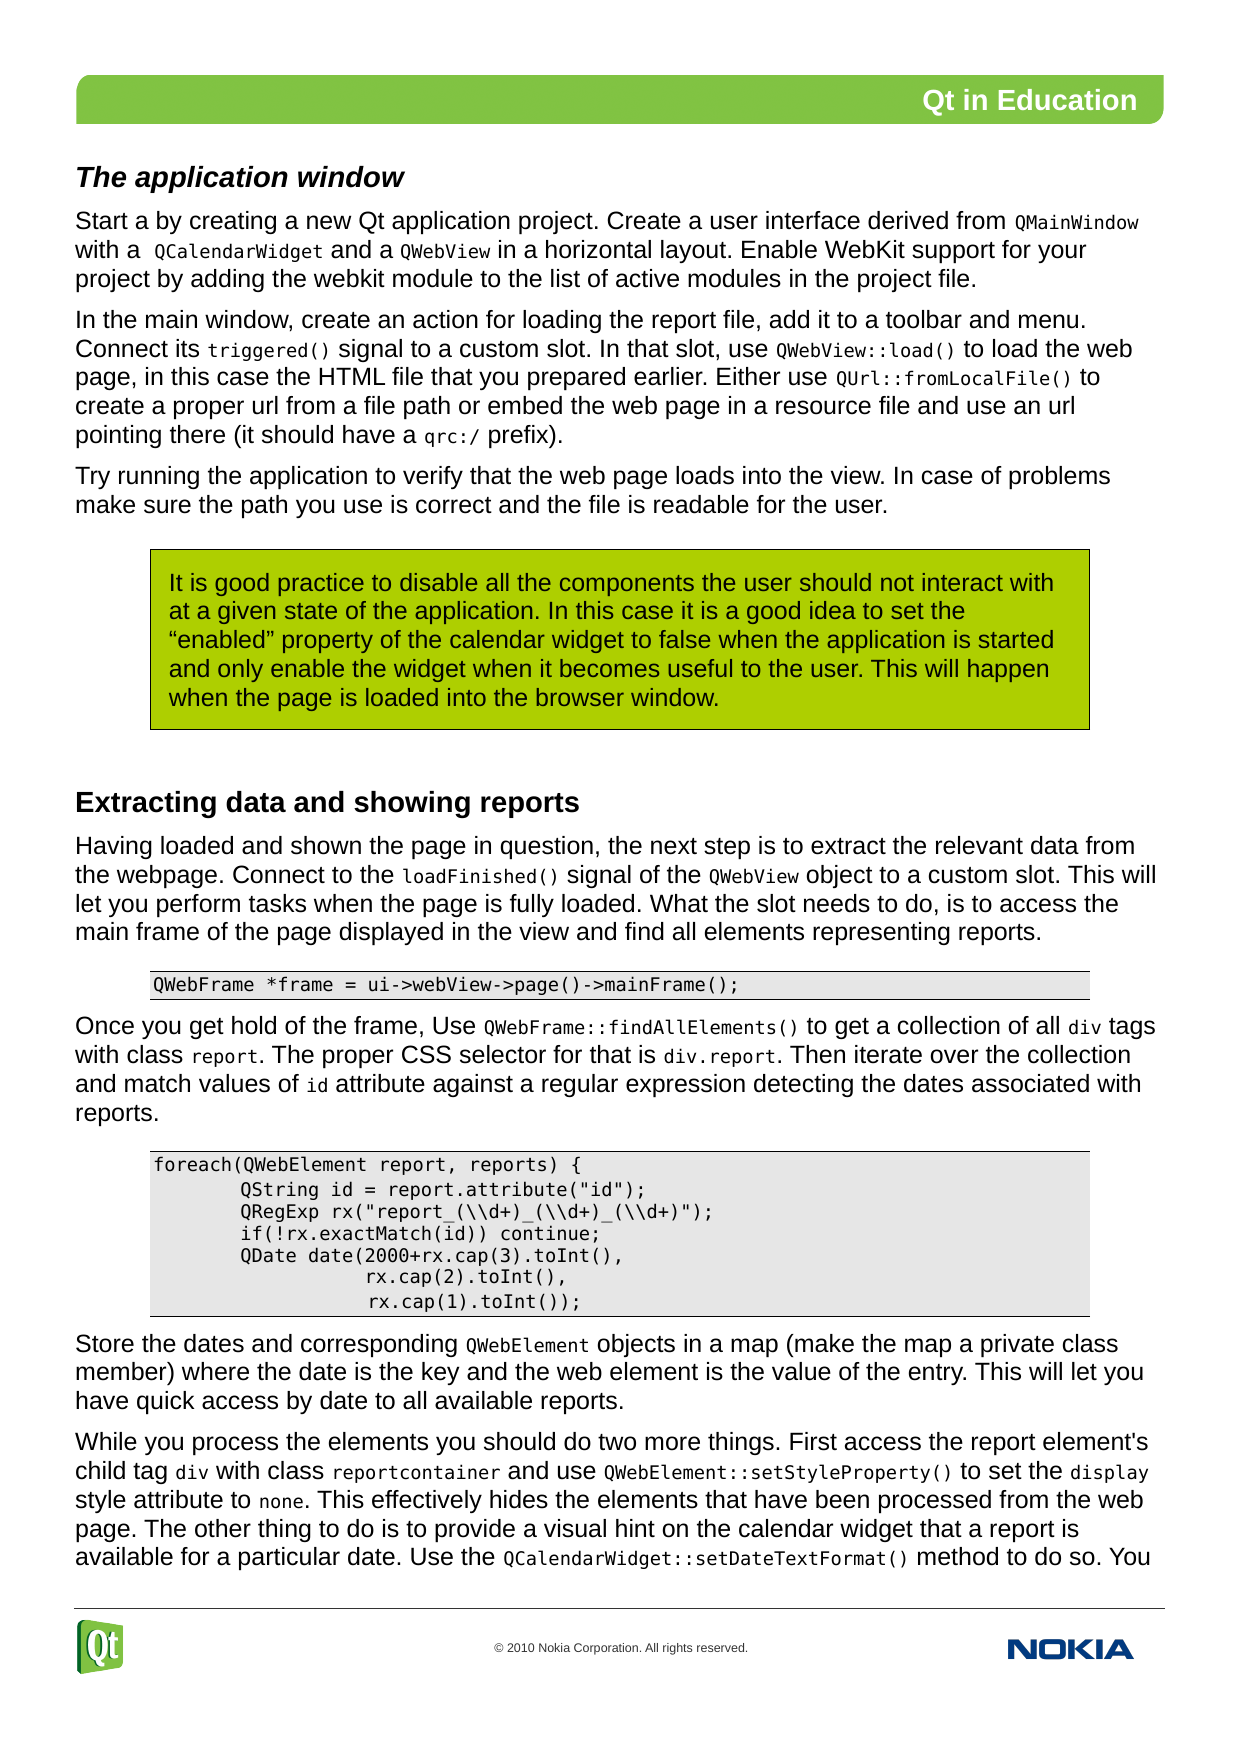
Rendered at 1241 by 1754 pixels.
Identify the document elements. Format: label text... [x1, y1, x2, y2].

text foreach(QWebElement report, reports) { [150, 1152, 1090, 1179]
text Start a by creating a new Qt application project. Create a user interface derived from QMainWindow with a QCalendarWidget and a QWebView in a horizontal layout. Enable WebKit support for your project by adding the webkit module to the list of active modules in the project file. [75, 206, 1165, 292]
text Having loaded and shown the page in question, the next step is to extract the relevant data from the webpage. Connect to the loadFinished() signal of the QWebView object to a custom slot. This will let you perform tasks when the page is fully loaded. What the slot needs to do, is to access the main frame of the page displayed in the view and find all elements representing reports. [75, 831, 1165, 946]
subtitle Extracting data and showing reports [75, 785, 1165, 819]
text Try running the application to verify that the web page loads into the view. In case of problems make sure the path you use is correct and the file is readable for the user. [75, 461, 1165, 518]
text QString id = report.attribute("id"); [150, 1179, 1090, 1201]
text QRegExp rx("report_(\\d+)_(\\d+)_(\\d+)"); [150, 1201, 1090, 1223]
text QWebFrame *frame = ui->webView->page()->mainFrame(); [150, 972, 1090, 999]
text rx.cap(1).toInt()); [150, 1288, 1090, 1316]
text While you process the elements you should do two more things. First access the report element's child tag div with class reportcontainer and use QWebElement::setStyleProperty() to set the display style attribute to none. This effectively hides the elements that have been processed from the web page. The other thing to do is to provide a visual hint on the calendar widget that a report is available for a particular date. Use the QCalendarWidget::setDateTextFormat() method to do so. You [75, 1427, 1165, 1571]
text Store the dates and corresponding QWebElement objects in a map (make the map a private class member) where the date is the key and the web element is the value of the entry. This will let you have quick access by date to all available reports. [75, 1329, 1165, 1415]
picture [73, 1615, 127, 1679]
picture [978, 1610, 1164, 1688]
text Once you get hold of the frame, Use QWebFrame::findAllElements() to get a collection of all div tags with class report. The proper CSS selector for that is div.report. Then iterate over the collection and match values of id attribute against a regular expression detecting the dates associated with reports. [75, 1011, 1165, 1126]
picture [76, 75, 1164, 124]
text if(!rx.exactMatch(id)) continue; [150, 1223, 1090, 1245]
subtitle The application window [75, 160, 1165, 193]
text rx.cap(2).toInt(), [150, 1267, 1090, 1288]
text It is good practice to disable all the components the user should not interact with at a given state of the application. In this case it is a good idea to set the “enabled” property of the calendar widget to false when the application is started and only enable the widget when it becomes useful to the user. This will happen when the page is loaded into the browser window. [151, 550, 1089, 729]
text QDate date(2000+rx.cap(3).toInt(), [150, 1245, 1090, 1267]
text In the main window, create an action for loading the report file, add it to a toolbar and menu. Connect its triggered() signal to a custom slot. In that slot, use QWebView::load() to load the web page, in this case the HTML file that you prepared earlier. Either use QUrl::fromLocalFile() to create a proper url from a file path or embed the web page in a resource file and use an url pointing there (it should have a qrc:/ prefix). [75, 305, 1165, 448]
